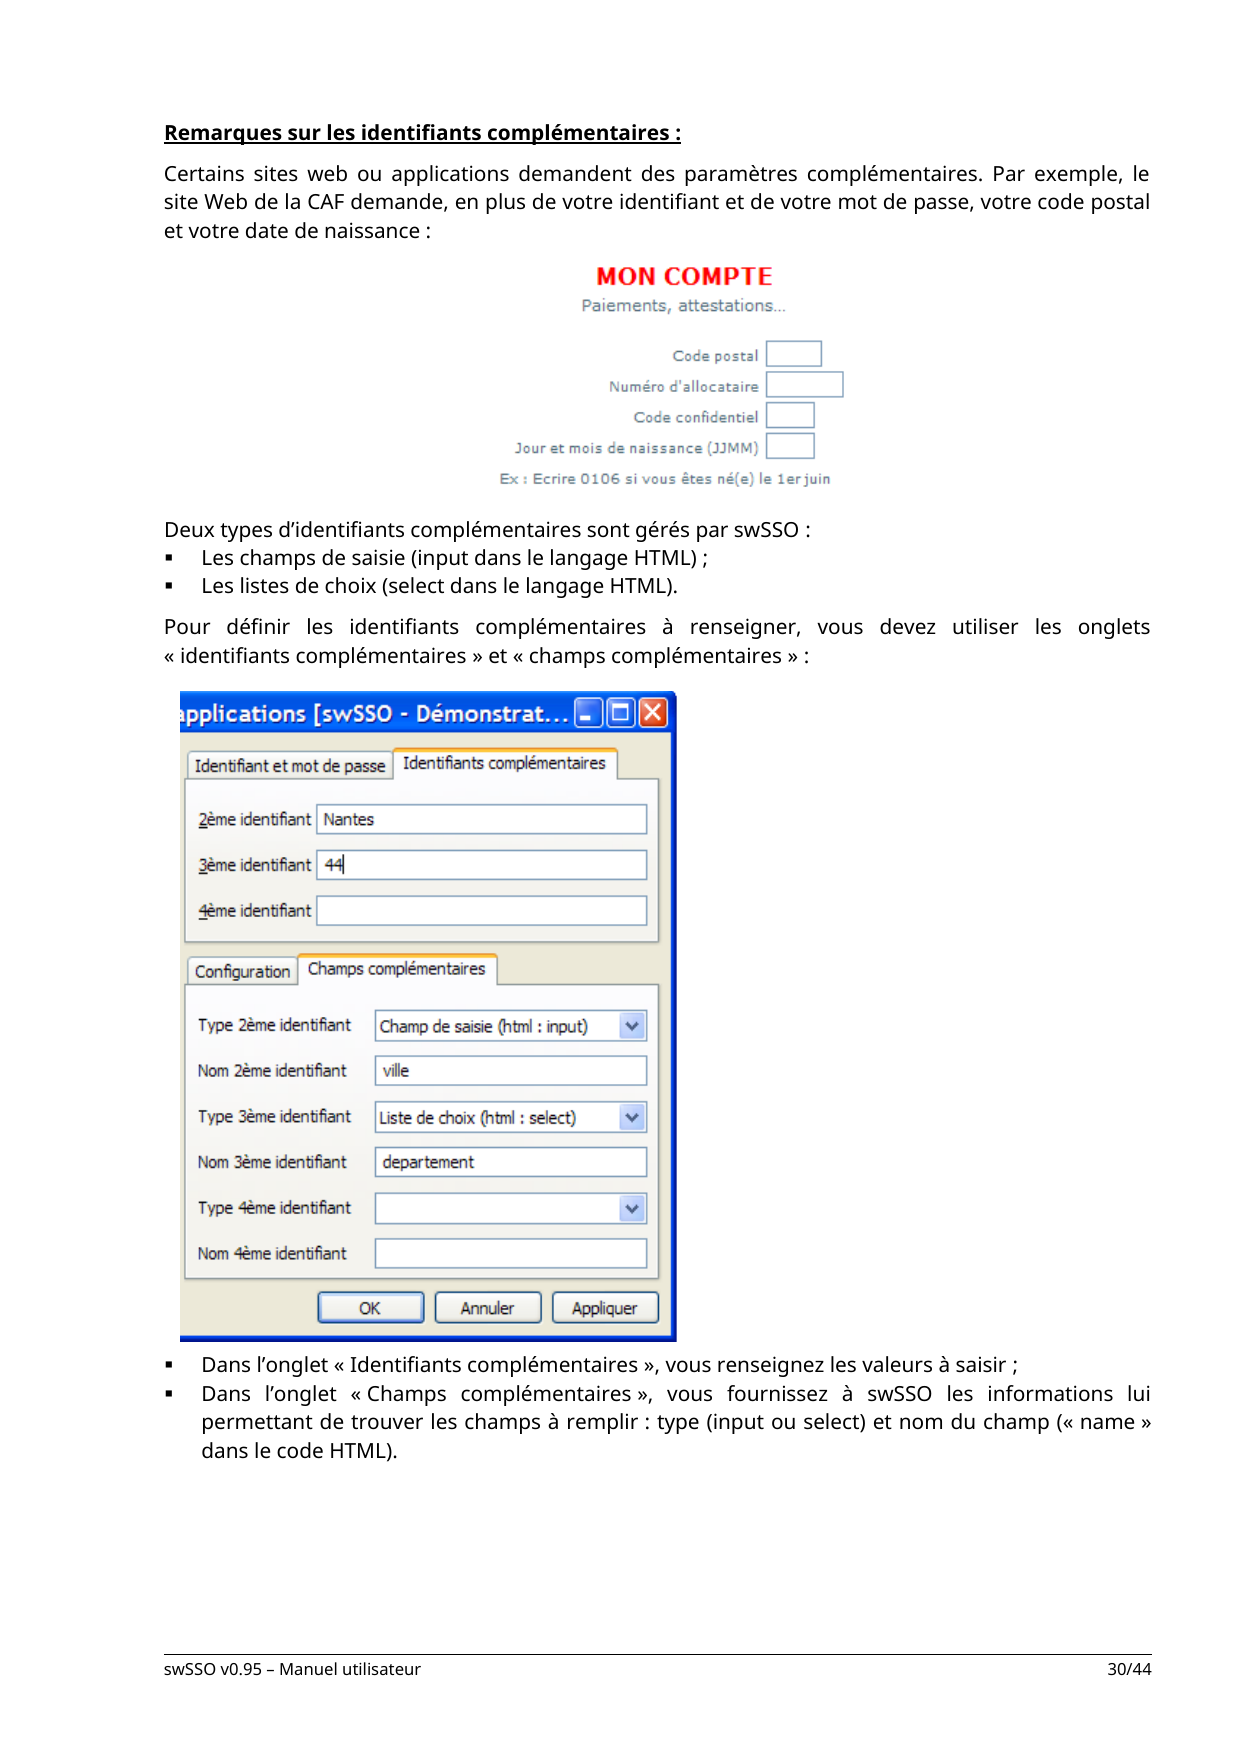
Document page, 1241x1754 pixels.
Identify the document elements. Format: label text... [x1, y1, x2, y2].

text Certains sites web ou applications demandent des paramètres complémentaires. Par exemple, le site Web de la CAF demande, en plus de votre identifiant et de votre mot de passe, votre code postal et votre date de naissance : [164, 159, 1152, 244]
list Dans l’onglet « Identifiants complémentaires », vous renseignez les valeurs à saisir ; [164, 1351, 1152, 1379]
list Deux types d’identifiants complémentaires sont gérés par swSSO : [164, 515, 1152, 543]
list Les champs de saisie (input dans le langage HTML) ; [164, 543, 1152, 572]
text Pour définir les identifiants complémentaires à renseigner, vous devez utiliser les onglets « identifiants complémentaires » et « champs complémentaires » : [164, 612, 1152, 669]
list Dans l’onglet « Champs complémentaires », vous fournissez à swSSO les informations lui permettant de trouver les champs à remplir : type (input ou select) et nom du champ (« name » dans le code HTML). [164, 1379, 1152, 1464]
picture [486, 253, 867, 506]
list Les listes de choix (select dans le langage HTML). [164, 572, 1152, 600]
list Remarques sur les identifiants complémentaires : [164, 118, 1152, 147]
picture [180, 691, 677, 1342]
